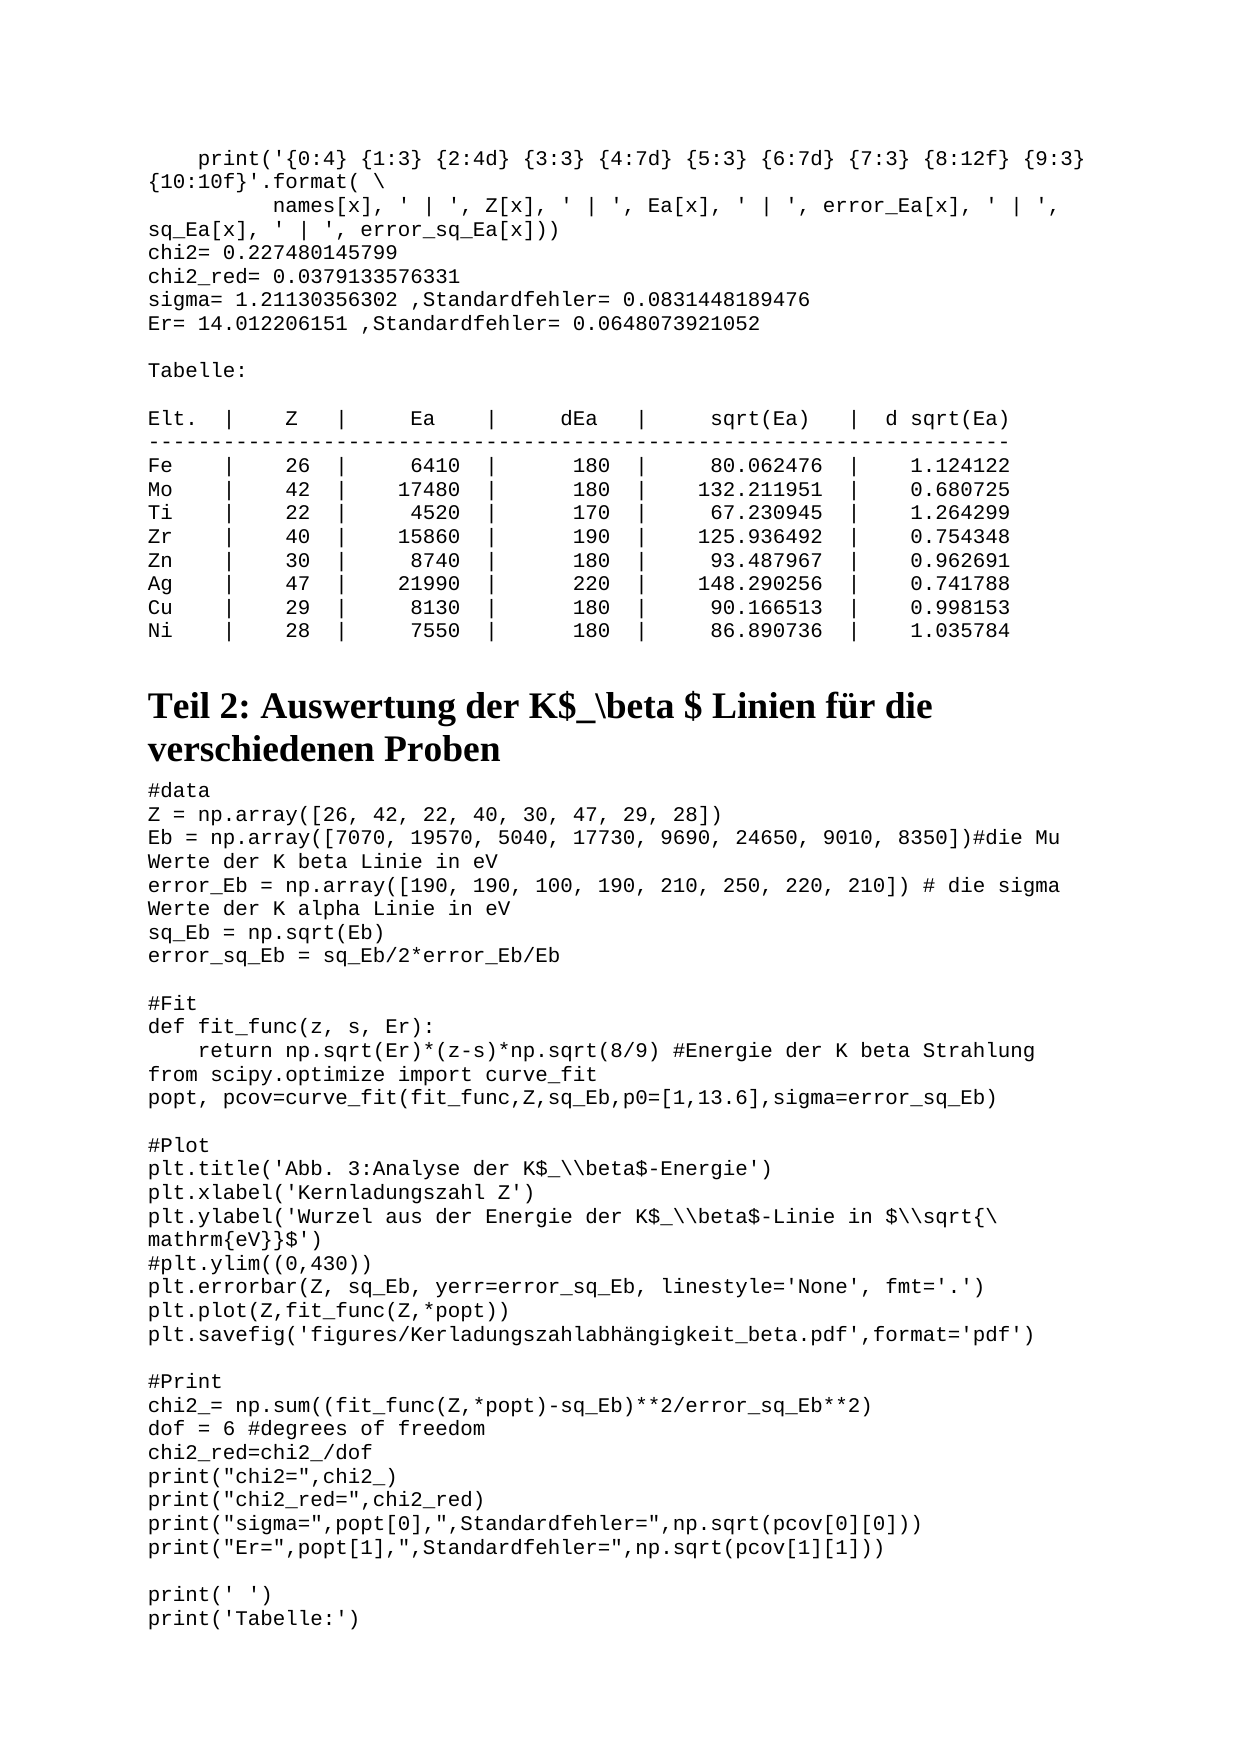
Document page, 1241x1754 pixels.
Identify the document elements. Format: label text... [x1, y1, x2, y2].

text #Plot [148, 1135, 1093, 1158]
text Tabelle: [148, 360, 1093, 384]
text plt.ylabel('Wurzel aus der Energie der K$_\\beta$-Linie in $\\sqrt{\mathrm{eV}}$') [148, 1206, 1093, 1253]
text Er= 14.012206151 ,Standardfehler= 0.0648073921052 [148, 313, 1093, 337]
text Eb = np.array([7070, 19570, 5040, 17730, 9690, 24650, 9010, 8350])#die Mu Werte der K beta Linie in eV [148, 827, 1093, 874]
text names[x], ' | ', Z[x], ' | ', Ea[x], ' | ', error_Ea[x], ' | ', sq_Ea[x], ' | ', error_sq_Ea[x])) [148, 195, 1093, 242]
text Mo | 42 | 17480 | 180 | 132.211951 | 0.680725 [148, 479, 1093, 502]
text Elt. | Z | Ea | dEa | sqrt(Ea) | d sqrt(Ea) [148, 408, 1093, 431]
text Ti | 22 | 4520 | 170 | 67.230945 | 1.264299 [148, 502, 1093, 526]
text chi2= 0.227480145799 [148, 242, 1093, 266]
text plt.errorbar(Z, sq_Eb, yerr=error_sq_Eb, linestyle='None', fmt='.') [148, 1277, 1093, 1300]
text Ag | 47 | 21990 | 220 | 148.290256 | 0.741788 [148, 573, 1093, 597]
text print("chi2=",chi2_) [148, 1466, 1093, 1489]
text print("chi2_red=",chi2_red) [148, 1489, 1093, 1513]
text Cu | 29 | 8130 | 180 | 90.166513 | 0.998153 [148, 597, 1093, 621]
text #Print [148, 1371, 1093, 1395]
text def fit_func(z, s, Er): [148, 1016, 1093, 1040]
text sigma= 1.21130356302 ,Standardfehler= 0.0831448189476 [148, 289, 1093, 313]
text dof = 6 #degrees of freedom [148, 1418, 1093, 1442]
text Ni | 28 | 7550 | 180 | 86.890736 | 1.035784 [148, 621, 1093, 644]
text print("sigma=",popt[0],",Standardfehler=",np.sqrt(pcov[0][0])) [148, 1513, 1093, 1537]
text Zn | 30 | 8740 | 180 | 93.487967 | 0.962691 [148, 549, 1093, 573]
text sq_Eb = np.sqrt(Eb) [148, 922, 1093, 946]
text #Fit [148, 993, 1093, 1016]
text #data [148, 780, 1093, 804]
text plt.xlabel('Kernladungszahl Z') [148, 1182, 1093, 1206]
text #plt.ylim((0,430)) [148, 1253, 1093, 1277]
text print('{0:4} {1:3} {2:4d} {3:3} {4:7d} {5:3} {6:7d} {7:3} {8:12f} {9:3} {10:10f}'.format( \ [148, 148, 1093, 195]
text plt.plot(Z,fit_func(Z,*popt)) [148, 1300, 1093, 1324]
text print(' ') [148, 1584, 1093, 1608]
text plt.savefig('figures/Kerladungszahlabhängigkeit_beta.pdf',format='pdf') [148, 1324, 1093, 1347]
text popt, pcov=curve_fit(fit_func,Z,sq_Eb,p0=[1,13.6],sigma=error_sq_Eb) [148, 1087, 1093, 1111]
text error_Eb = np.array([190, 190, 100, 190, 210, 250, 220, 210]) # die sigma Werte der K alpha Linie in eV [148, 874, 1093, 922]
text return np.sqrt(Er)*(z-s)*np.sqrt(8/9) #Energie der K beta Strahlung [148, 1040, 1093, 1064]
text --------------------------------------------------------------------- [148, 431, 1093, 455]
text chi2_red=chi2_/dof [148, 1442, 1093, 1466]
text plt.title('Abb. 3:Analyse der K$_\\beta$-Energie') [148, 1158, 1093, 1182]
text print("Er=",popt[1],",Standardfehler=",np.sqrt(pcov[1][1])) [148, 1537, 1093, 1560]
text chi2_red= 0.0379133576331 [148, 266, 1093, 289]
text Fe | 26 | 6410 | 180 | 80.062476 | 1.124122 [148, 455, 1093, 479]
text print('Tabelle:') [148, 1608, 1093, 1631]
text from scipy.optimize import curve_fit [148, 1064, 1093, 1087]
text Z = np.array([26, 42, 22, 40, 30, 47, 29, 28]) [148, 804, 1093, 827]
text error_sq_Eb = sq_Eb/2*error_Eb/Eb [148, 946, 1093, 969]
text chi2_= np.sum((fit_func(Z,*popt)-sq_Eb)**2/error_sq_Eb**2) [148, 1395, 1093, 1418]
text Zr | 40 | 15860 | 190 | 125.936492 | 0.754348 [148, 526, 1093, 549]
text Teil 2: Auswertung der K$_\beta $ Linien für die verschiedenen Proben [148, 683, 1093, 769]
